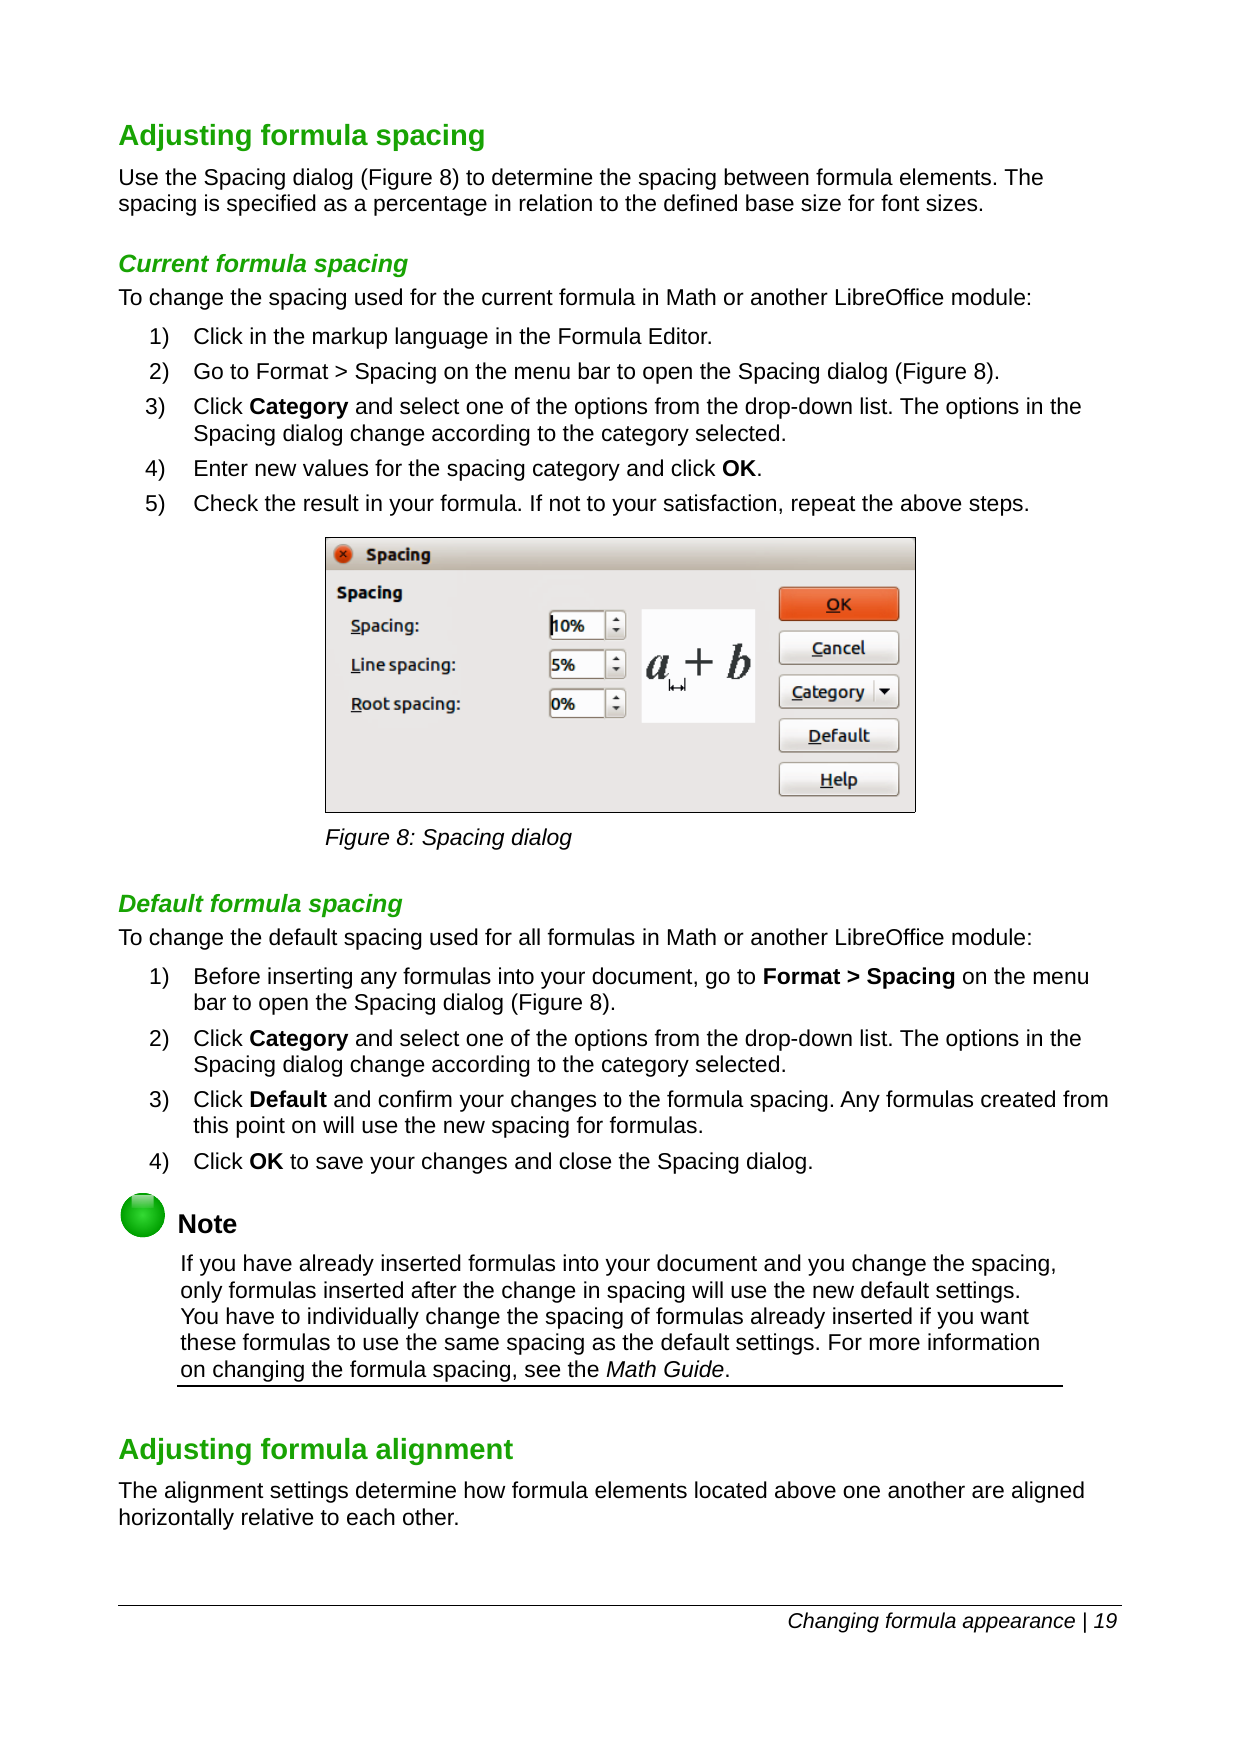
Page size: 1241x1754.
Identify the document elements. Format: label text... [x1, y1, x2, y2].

subtitle Current formula spacing [118, 249, 1122, 278]
text If you have already inserted formulas into your document and you change the spacing, only formulas inserted after the change in spacing will use the new default settings. You have to individually change the spacing of formulas already inserted if you want these formulas to use the same spacing as the default settings. For more information on changing the formula spacing, see the Math Guide. [177, 1247, 1063, 1385]
subtitle Adjusting formula spacing [118, 118, 1122, 152]
picture [326, 538, 915, 812]
list Click in the markup language in the Formula Editor. [169, 323, 1122, 349]
list Click OK to save your changes and close the Spacing dialog. [169, 1148, 1122, 1174]
text To change the spacing used for the current formula in Math or another LibreOffice module: [118, 284, 1122, 310]
text To change the default spacing used for all formulas in Math or another LibreOffice module: [118, 924, 1122, 951]
list Click Category and select one of the options from the drop-down list. The options in the Spacing dialog change according to the category selected. [165, 393, 1122, 446]
subtitle Default formula spacing [118, 889, 1122, 918]
text Use the Spacing dialog (Figure 8) to determine the spacing between formula elements. The spacing is specified as a percentage in relation to the defined base size for font sizes. [118, 163, 1122, 216]
list Check the result in your formula. If not to your satisfaction, repeat the above steps. [165, 490, 1122, 516]
text The alignment settings determine how formula elements located above one another are aligned horizontally relative to each other. [118, 1477, 1122, 1530]
list Before inserting any formulas into your document, go to Format > Spacing on the menu bar to open the Spacing dialog (Figure 8). [169, 963, 1122, 1016]
subtitle Note [118, 1190, 1122, 1240]
subtitle Adjusting formula alignment [118, 1432, 1122, 1465]
list Enter new values for the spacing category and click OK. [165, 455, 1122, 481]
list Go to Format > Spacing on the menu bar to open the Spacing dialog (Figure 8). [169, 358, 1122, 384]
text Figure 8: Spacing dialog [325, 824, 915, 850]
list Click Default and confirm your changes to the formula spacing. Any formulas created from this point on will use the new spacing for formulas. [169, 1086, 1122, 1139]
list Click Category and select one of the options from the drop-down list. The options in the Spacing dialog change according to the category selected. [169, 1024, 1122, 1077]
